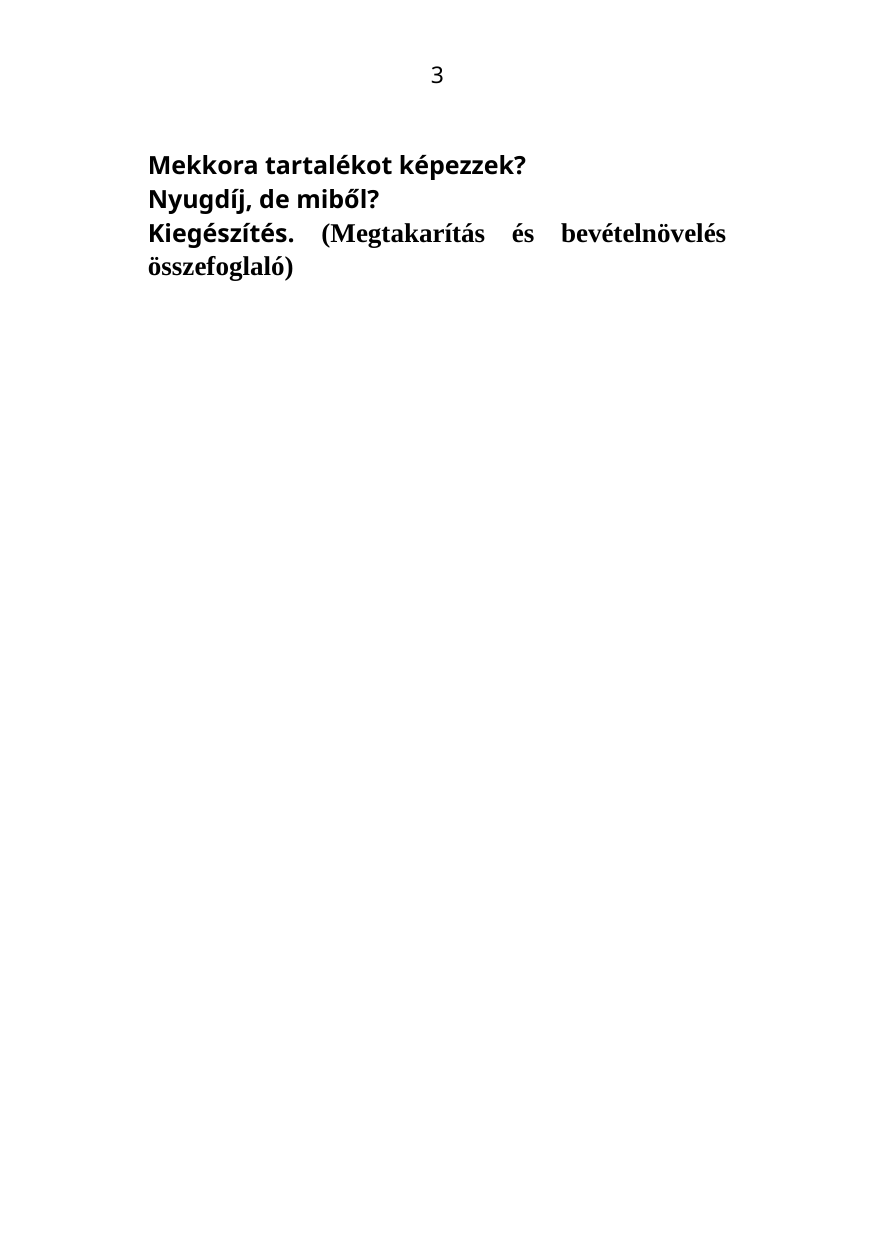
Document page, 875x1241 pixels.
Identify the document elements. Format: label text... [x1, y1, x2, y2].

text Nyugdíj, de miből? [148, 182, 726, 216]
text Mekkora tartalékot képezzek? [148, 148, 726, 182]
text Kiegészítés. (Megtakarítás és bevételnövelés összefoglaló) [148, 216, 726, 281]
